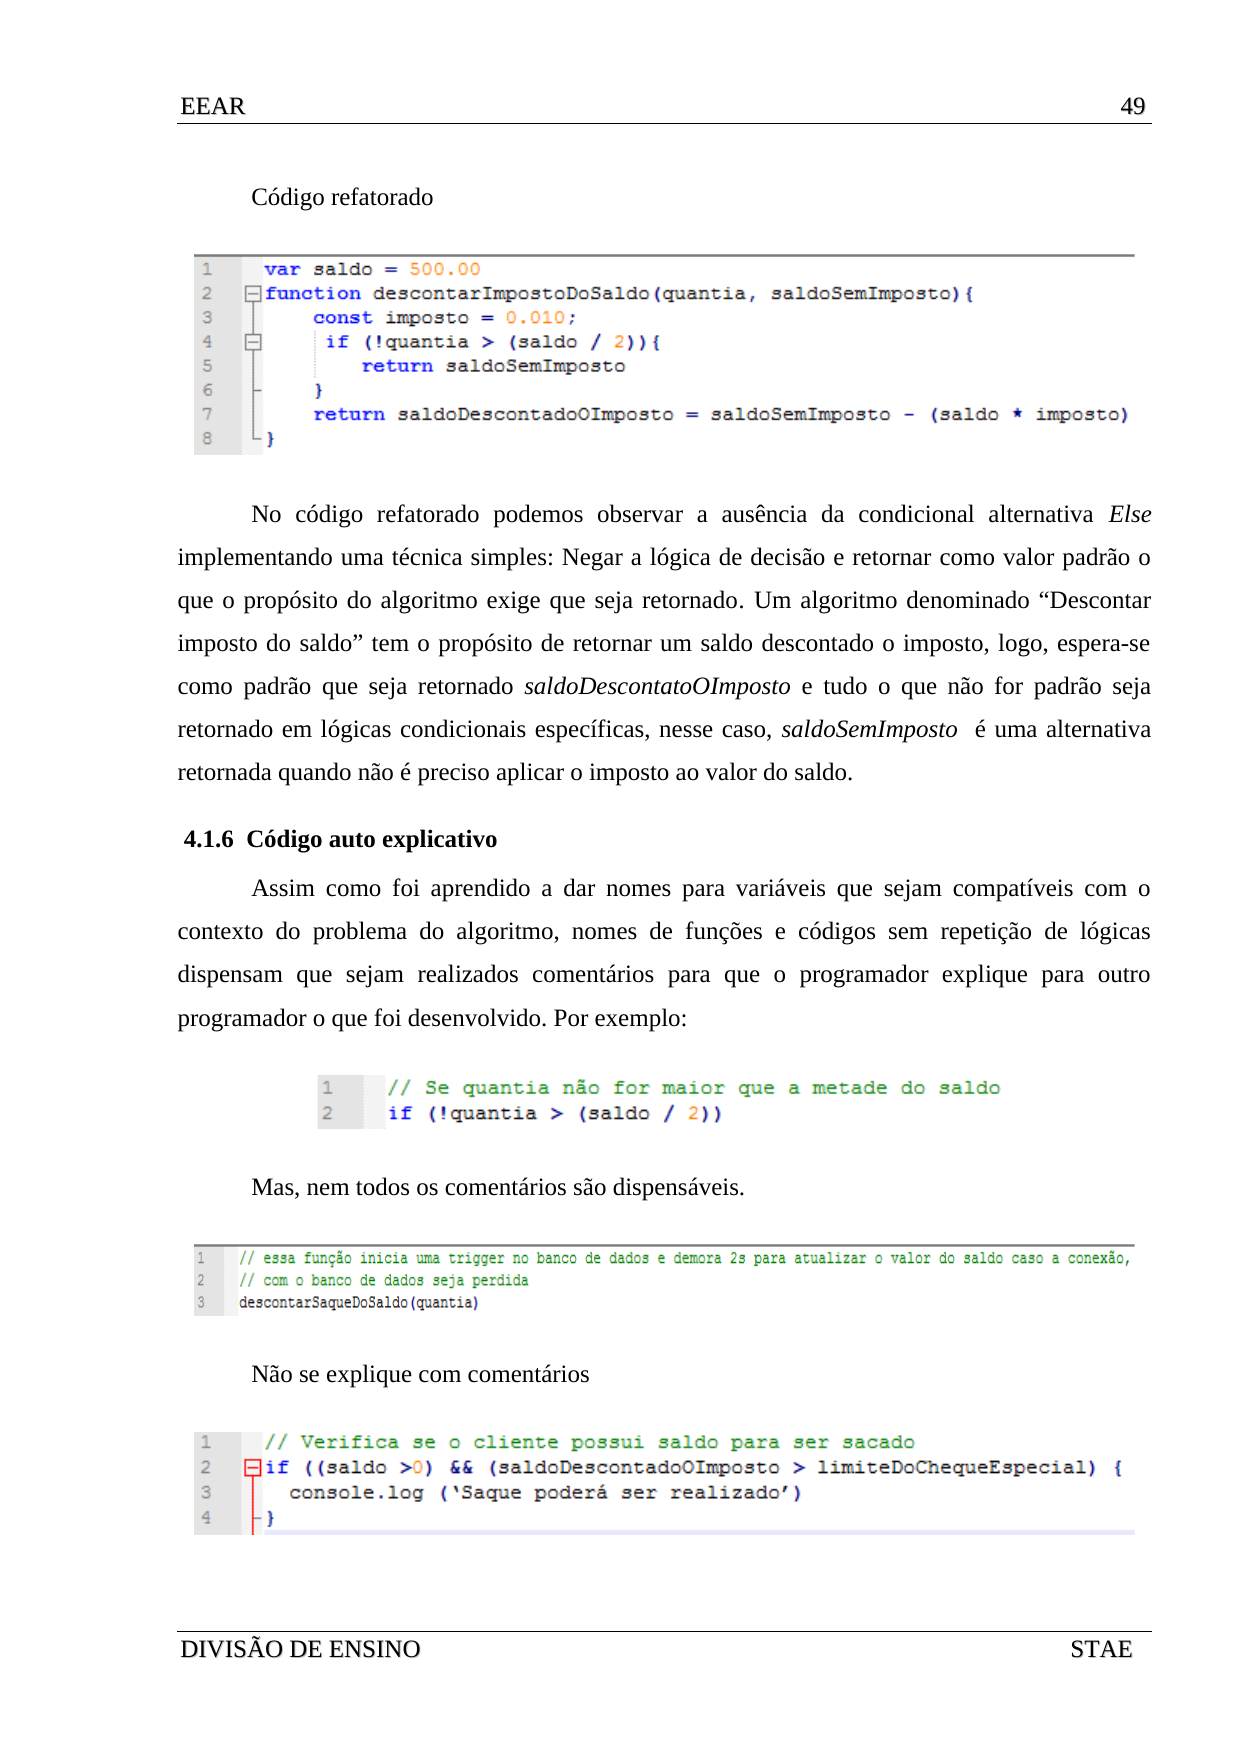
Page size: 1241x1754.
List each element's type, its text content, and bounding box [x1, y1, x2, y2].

text Não se explique com comentários [177, 1359, 1152, 1388]
text Código refatorado [177, 182, 1152, 211]
text Mas, nem todos os comentários são dispensáveis. [177, 1172, 1152, 1201]
picture [317, 1075, 1012, 1129]
picture [194, 1432, 1135, 1535]
text Assim como foi aprendido a dar nomes para variáveis que sejam compatíveis com o contexto do problema do algoritmo, nomes de funções e códigos sem repetição de lógicas dispensam que sejam realizados comentários para que o programador explique para outro programador o que foi desenvolvido. Por exemplo: [177, 873, 1152, 1031]
subtitle Código auto explicativo [177, 824, 1152, 853]
picture [194, 1244, 1135, 1316]
text No código refatorado podemos observar a ausência da condicional alternativa Else implementando uma técnica simples: Negar a lógica de decisão e retornar como valor padrão o que o propósito do algoritmo exige que seja retornado. Um algoritmo denominado “Descontar imposto do saldo” tem o propósito de retornar um saldo descontado o imposto, logo, espera-se como padrão que seja retornado saldoDescontatoOImposto e tudo o que não for padrão seja retornado em lógicas condicionais específicas, nesse caso, saldoSemImposto é uma alternativa retornada quando não é preciso aplicar o imposto ao valor do saldo. [177, 499, 1152, 786]
picture [194, 254, 1135, 455]
